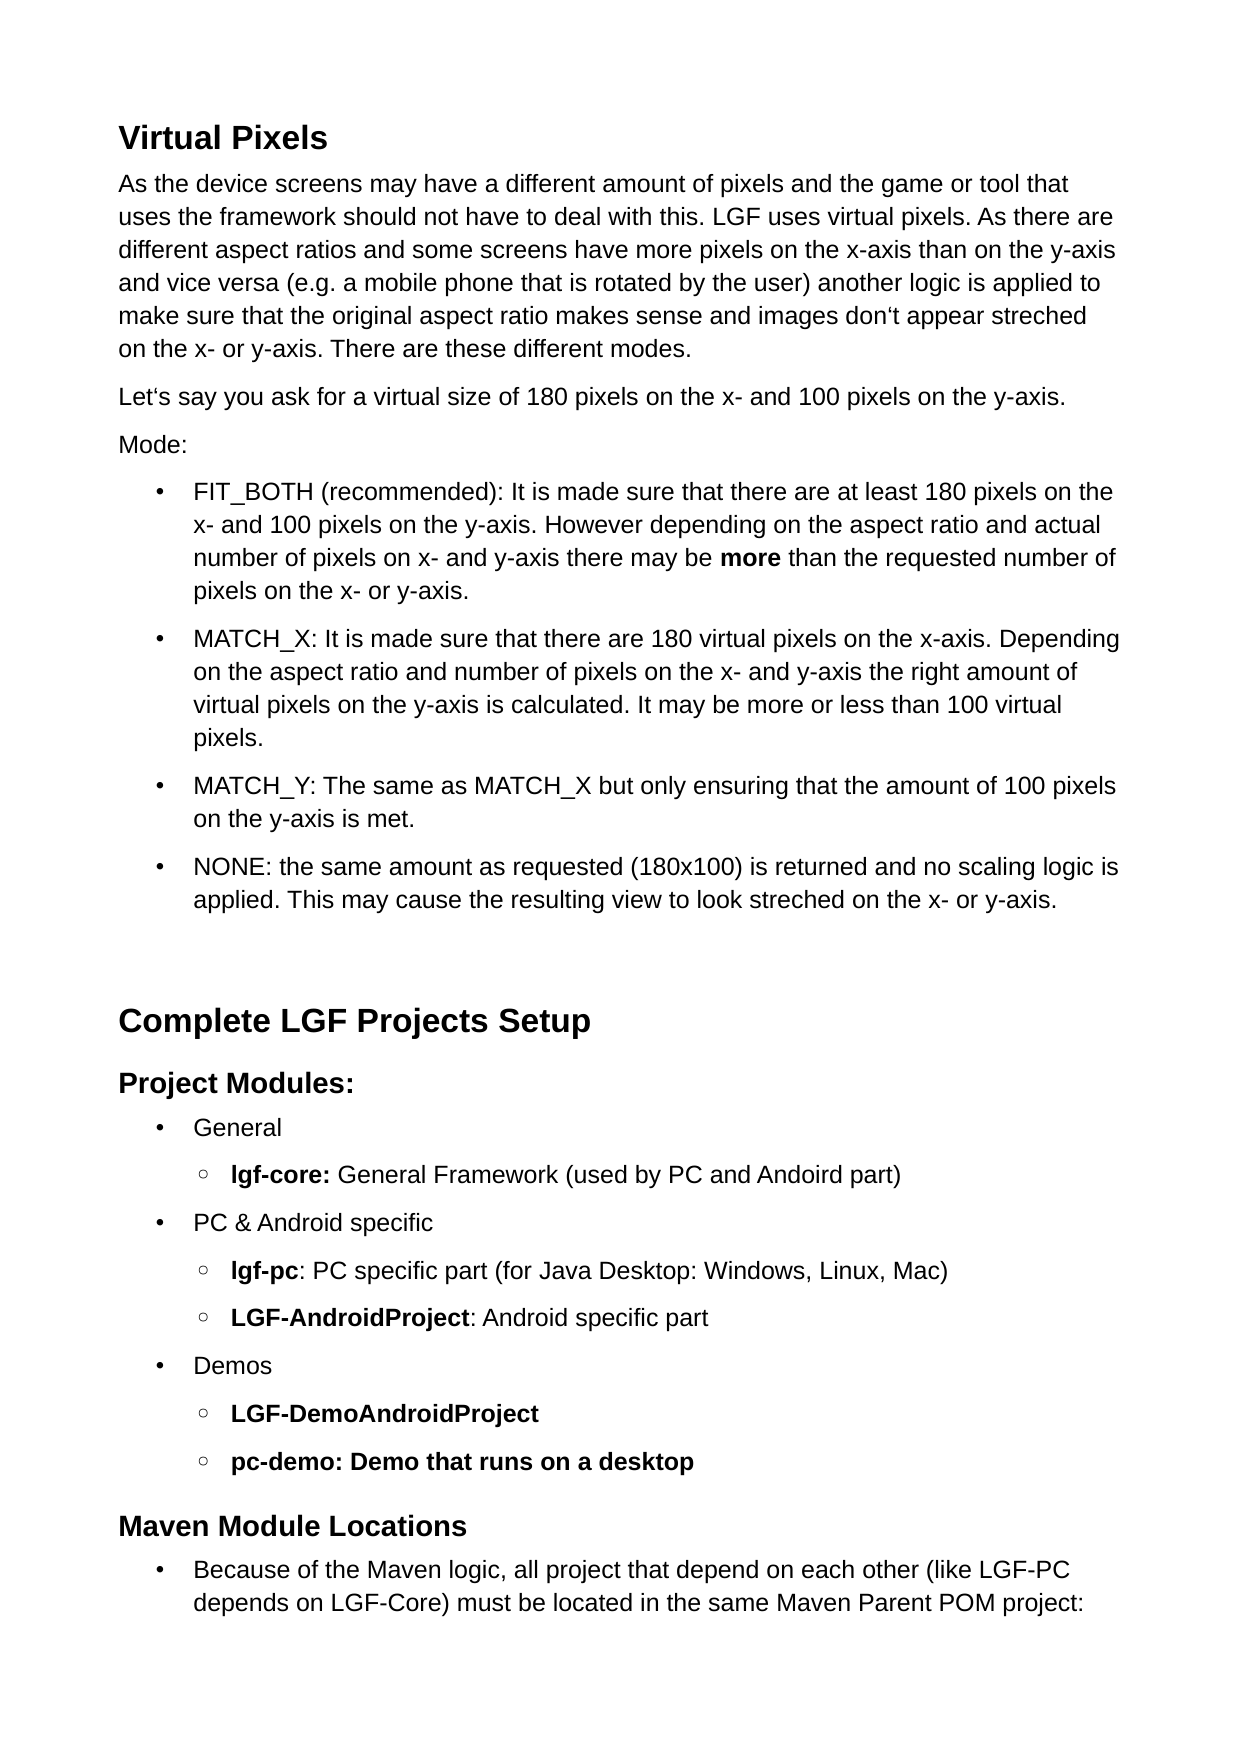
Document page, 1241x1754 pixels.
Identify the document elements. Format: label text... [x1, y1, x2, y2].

list lgf-pc: PC specific part (for Java Desktop: Windows, Linux, Mac) [193, 1256, 1122, 1284]
list LGF-DemoAndroidProject [193, 1399, 1122, 1428]
text Mode: [118, 429, 1122, 458]
list NONE: the same amount as requested (180x100) is returned and no scaling logic is applied. This may cause the resulting view to look streched on the x- or y-axis. [156, 851, 1122, 913]
list lgf-core: General Framework (used by PC and Andoird part) [193, 1160, 1122, 1189]
list pc-demo: Demo that runs on a desktop [193, 1447, 1122, 1475]
subtitle Virtual Pixels [118, 118, 1122, 157]
text As the device screens may have a different amount of pixels and the game or tool that uses the framework should not have to deal with this. LGF uses virtual pixels. As there are different aspect ratios and some screens have more pixels on the x-axis than on the y-axis and vice versa (e.g. a mobile phone that is rotated by the user) another logic is applied to make sure that the original aspect ratio makes sense and images don‘t appear streched on the x- or y-axis. There are these different modes. [118, 169, 1122, 363]
list MATCH_Y: The same as MATCH_X but only ensuring that the amount of 100 pixels on the y-axis is met. [156, 771, 1122, 833]
subtitle Maven Module Locations [118, 1509, 1122, 1543]
list Because of the Maven logic, all project that depend on each other (like LGF-PC depends on LGF-Core) must be located in the same Maven Parent POM project: [156, 1555, 1122, 1617]
text Let‘s say you ask for a virtual size of 180 pixels on the x- and 100 pixels on the y-axis. [118, 382, 1122, 411]
subtitle Complete LGF Projects Setup [118, 1001, 1122, 1039]
list Demos [156, 1351, 1122, 1380]
list FIT_BOTH (recommended): It is made sure that there are at least 180 pixels on the x- and 100 pixels on the y-axis. However depending on the aspect ratio and actual number of pixels on x- and y-axis there may be more than the requested number of pixels on the x- or y-axis. [156, 477, 1122, 605]
list General [156, 1113, 1122, 1141]
list MATCH_X: It is made sure that there are 180 virtual pixels on the x-axis. Depending on the aspect ratio and number of pixels on the x- and y-axis the right amount of virtual pixels on the y-axis is calculated. It may be more or less than 100 virtual pixels. [156, 624, 1122, 752]
subtitle Project Modules: [118, 1066, 1122, 1100]
list LGF-AndroidProject: Android specific part [193, 1303, 1122, 1332]
list PC & Android specific [156, 1208, 1122, 1237]
